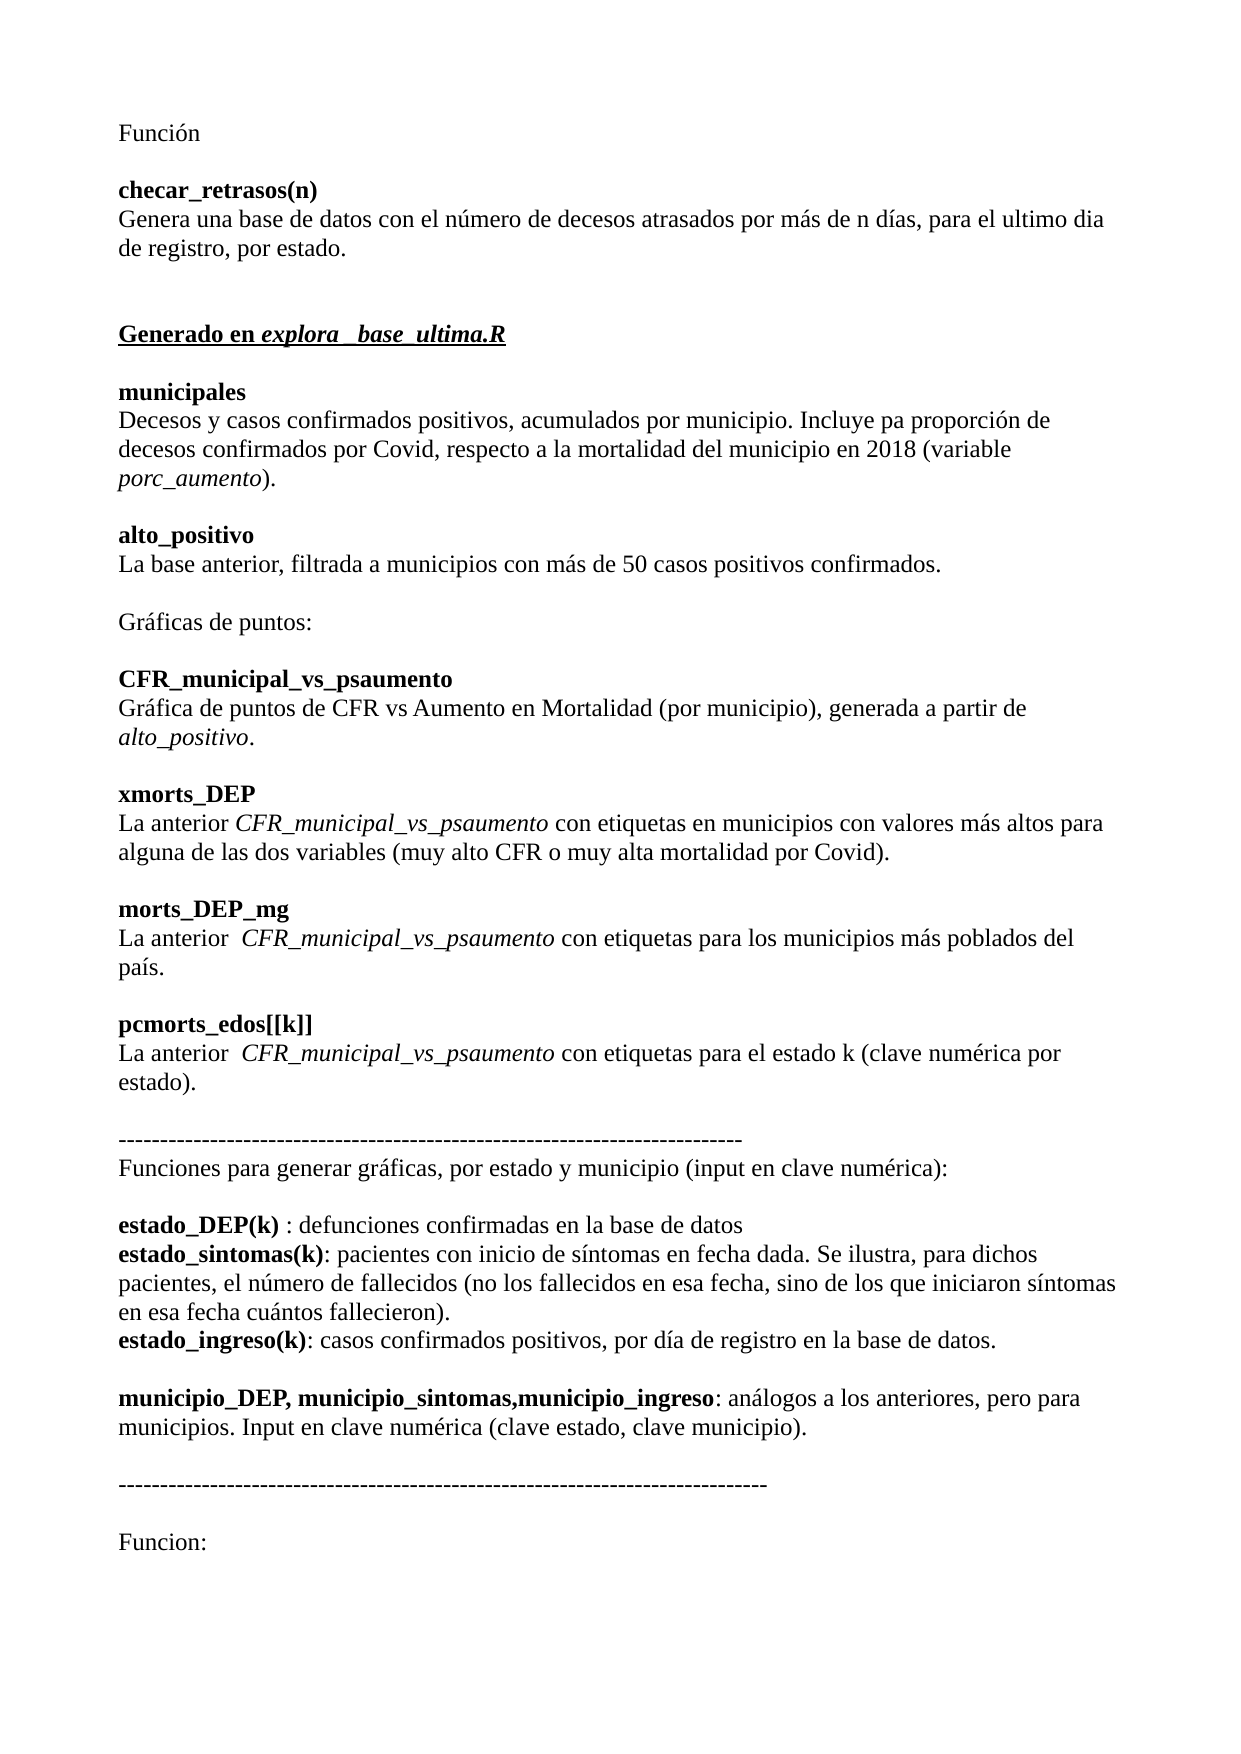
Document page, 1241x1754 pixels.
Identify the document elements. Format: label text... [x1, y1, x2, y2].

text CFR_municipal_vs_psaumento [118, 664, 1122, 693]
text estado_ingreso(k): casos confirmados positivos, por día de registro en la base de datos. [118, 1326, 1122, 1354]
text Gráfica de puntos de CFR vs Aumento en Mortalidad (por municipio), generada a partir de alto_positivo. [118, 693, 1122, 751]
text Gráficas de puntos: [118, 607, 1122, 636]
text La anterior CFR_municipal_vs_psaumento con etiquetas para el estado k (clave numérica por estado). [118, 1038, 1122, 1096]
text Genera una base de datos con el número de decesos atrasados por más de n días, para el ultimo dia de registro, por estado. [118, 204, 1122, 262]
text checar_retrasos(n) [118, 176, 1122, 204]
text La anterior CFR_municipal_vs_psaumento con etiquetas en municipios con valores más altos para alguna de las dos variables (muy alto CFR o muy alta mortalidad por Covid). [118, 808, 1122, 866]
text estado_sintomas(k): pacientes con inicio de síntomas en fecha dada. Se ilustra, para dichos pacientes, el número de fallecidos (no los fallecidos en esa fecha, sino de los que iniciaron síntomas en esa fecha cuántos fallecieron). [118, 1239, 1122, 1326]
text Funcion: [118, 1527, 1122, 1556]
text Generado en explora _base_ultima.R [118, 319, 1122, 348]
text La anterior CFR_municipal_vs_psaumento con etiquetas para los municipios más poblados del país. [118, 923, 1122, 981]
text municipio_DEP, municipio_sintomas,municipio_ingreso: análogos a los anteriores, pero para municipios. Input en clave numérica (clave estado, clave municipio). [118, 1383, 1122, 1441]
text --------------------------------------------------------------------------- [118, 1124, 1122, 1153]
text municipales [118, 377, 1122, 406]
text xmorts_DEP [118, 779, 1122, 808]
text Función [118, 118, 1122, 147]
text estado_DEP(k) : defunciones confirmadas en la base de datos [118, 1211, 1122, 1239]
text La base anterior, filtrada a municipios con más de 50 casos positivos confirmados. [118, 549, 1122, 578]
text pcmorts_edos[[k]] [118, 1009, 1122, 1038]
text Funciones para generar gráficas, por estado y municipio (input en clave numérica): [118, 1153, 1122, 1182]
text alto_positivo [118, 521, 1122, 549]
text ------------------------------------------------------------------------------ [118, 1469, 1122, 1498]
text morts_DEP_mg [118, 894, 1122, 923]
text Decesos y casos confirmados positivos, acumulados por municipio. Incluye pa proporción de decesos confirmados por Covid, respecto a la mortalidad del municipio en 2018 (variable porc_aumento). [118, 406, 1122, 492]
